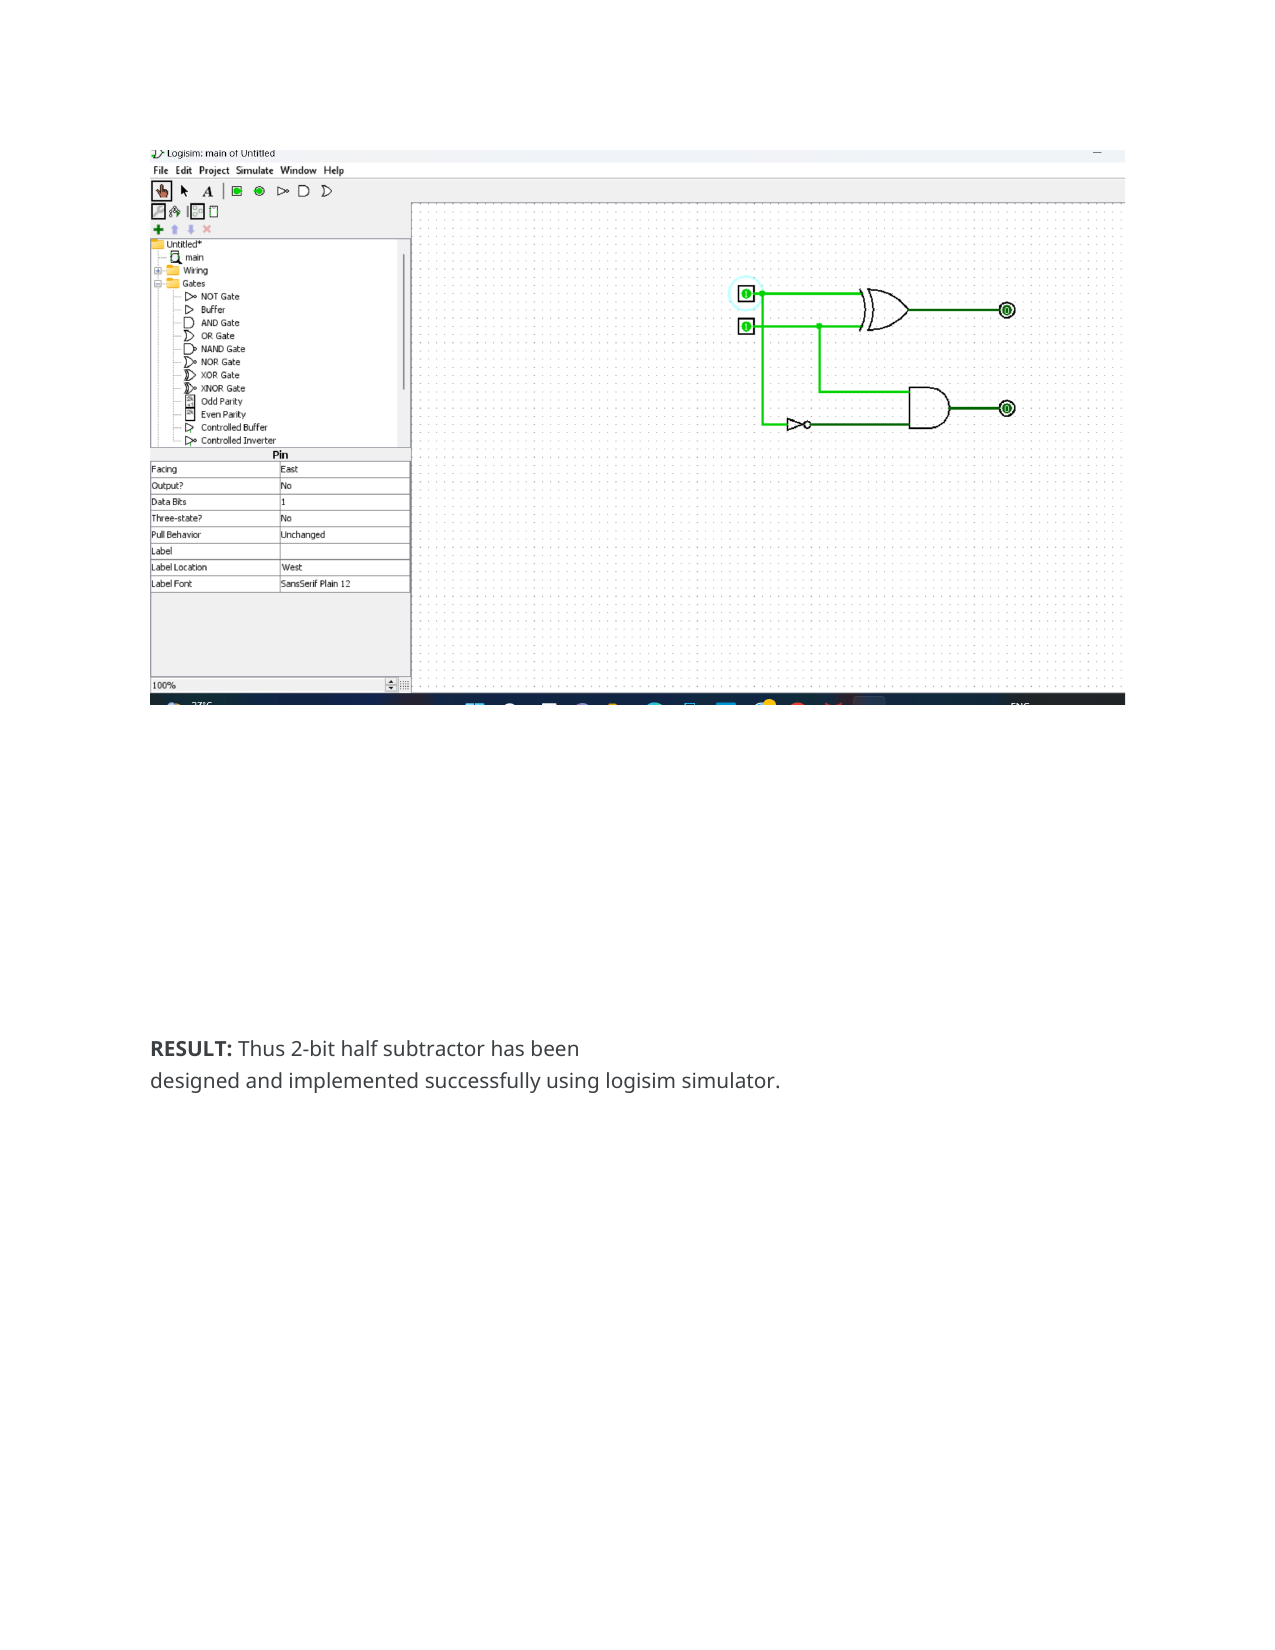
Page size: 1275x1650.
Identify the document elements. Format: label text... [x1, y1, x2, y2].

picture [150, 150, 1125, 705]
text RESULT: Thus 2-bit half subtractor has been [150, 1034, 1125, 1062]
text designed and implemented successfully using logisim simulator. [150, 1067, 1125, 1095]
